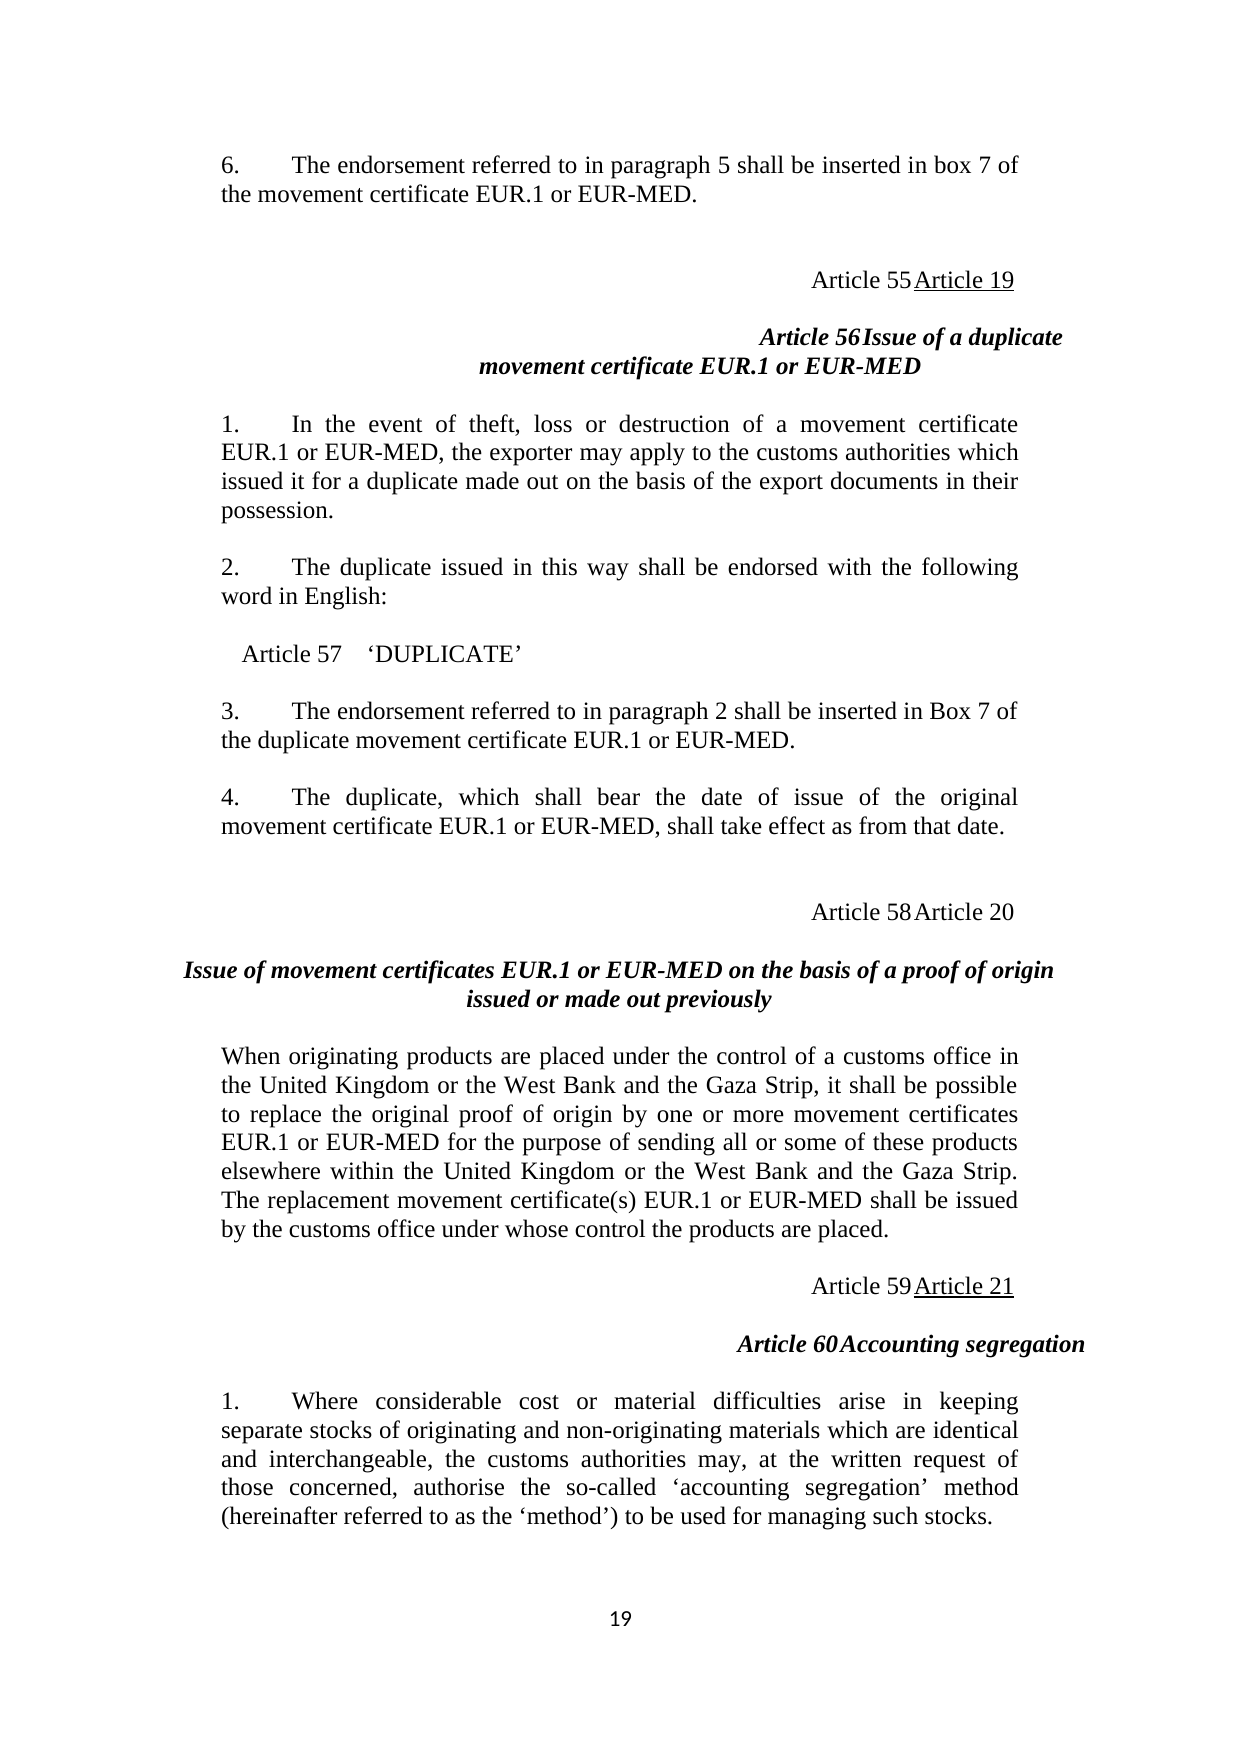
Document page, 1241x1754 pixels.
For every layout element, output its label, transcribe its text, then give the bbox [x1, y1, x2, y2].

text When originating products are placed under the control of a customs office in the United Kingdom or the West Bank and the Gaza Strip, it shall be possible to replace the original proof of origin by one or more movement certificates EUR.1 or EUR-MED for the purpose of sending all or some of these products elsewhere within the United Kingdom or the West Bank and the Gaza Strip. The replacement movement certificate(s) EUR.1 or EUR-MED shall be issued by the customs office under whose control the products are placed. [221, 1041, 1019, 1242]
list Where considerable cost or material difficulties arise in keeping separate stocks of originating and non-originating materials which are identical and interchangeable, the customs authorities may, at the written request of those concerned, authorise the so-called ‘accounting segregation’ method (hereinafter referred to as the ‘method’) to be used for managing such stocks. [221, 1386, 1019, 1530]
subtitle Article 21 [312, 1271, 1090, 1300]
list The duplicate, which shall bear the date of issue of the original movement certificate EUR.1 or EUR-MED, shall take effect as from that date. [221, 782, 1019, 840]
list The endorsement referred to in paragraph 2 shall be inserted in Box 7 of the duplicate movement certificate EUR.1 or EUR-MED. [221, 696, 1019, 754]
list The duplicate issued in this way shall be endorsed with the following word in English: [221, 552, 1019, 610]
subtitle Accounting segregation [312, 1329, 1090, 1357]
subtitle ‘DUPLICATE’ [292, 639, 1090, 667]
text Issue of movement certificates EUR.1 or EUR-MED on the basis of a proof of origin issued or made out previously [150, 955, 1090, 1012]
subtitle Issue of a duplicate movement certificate EUR.1 or EUR-MED [312, 322, 1090, 380]
list In the event of theft, loss or destruction of a movement certificate EUR.1 or EUR-MED, the exporter may apply to the customs authorities which issued it for a duplicate made out on the basis of the export documents in their possession. [221, 409, 1019, 524]
list The endorsement referred to in paragraph 5 shall be inserted in box 7 of the movement certificate EUR.1 or EUR-MED. [221, 150, 1019, 207]
subtitle Article 20 [312, 897, 1090, 926]
subtitle Article 19 [312, 265, 1090, 294]
